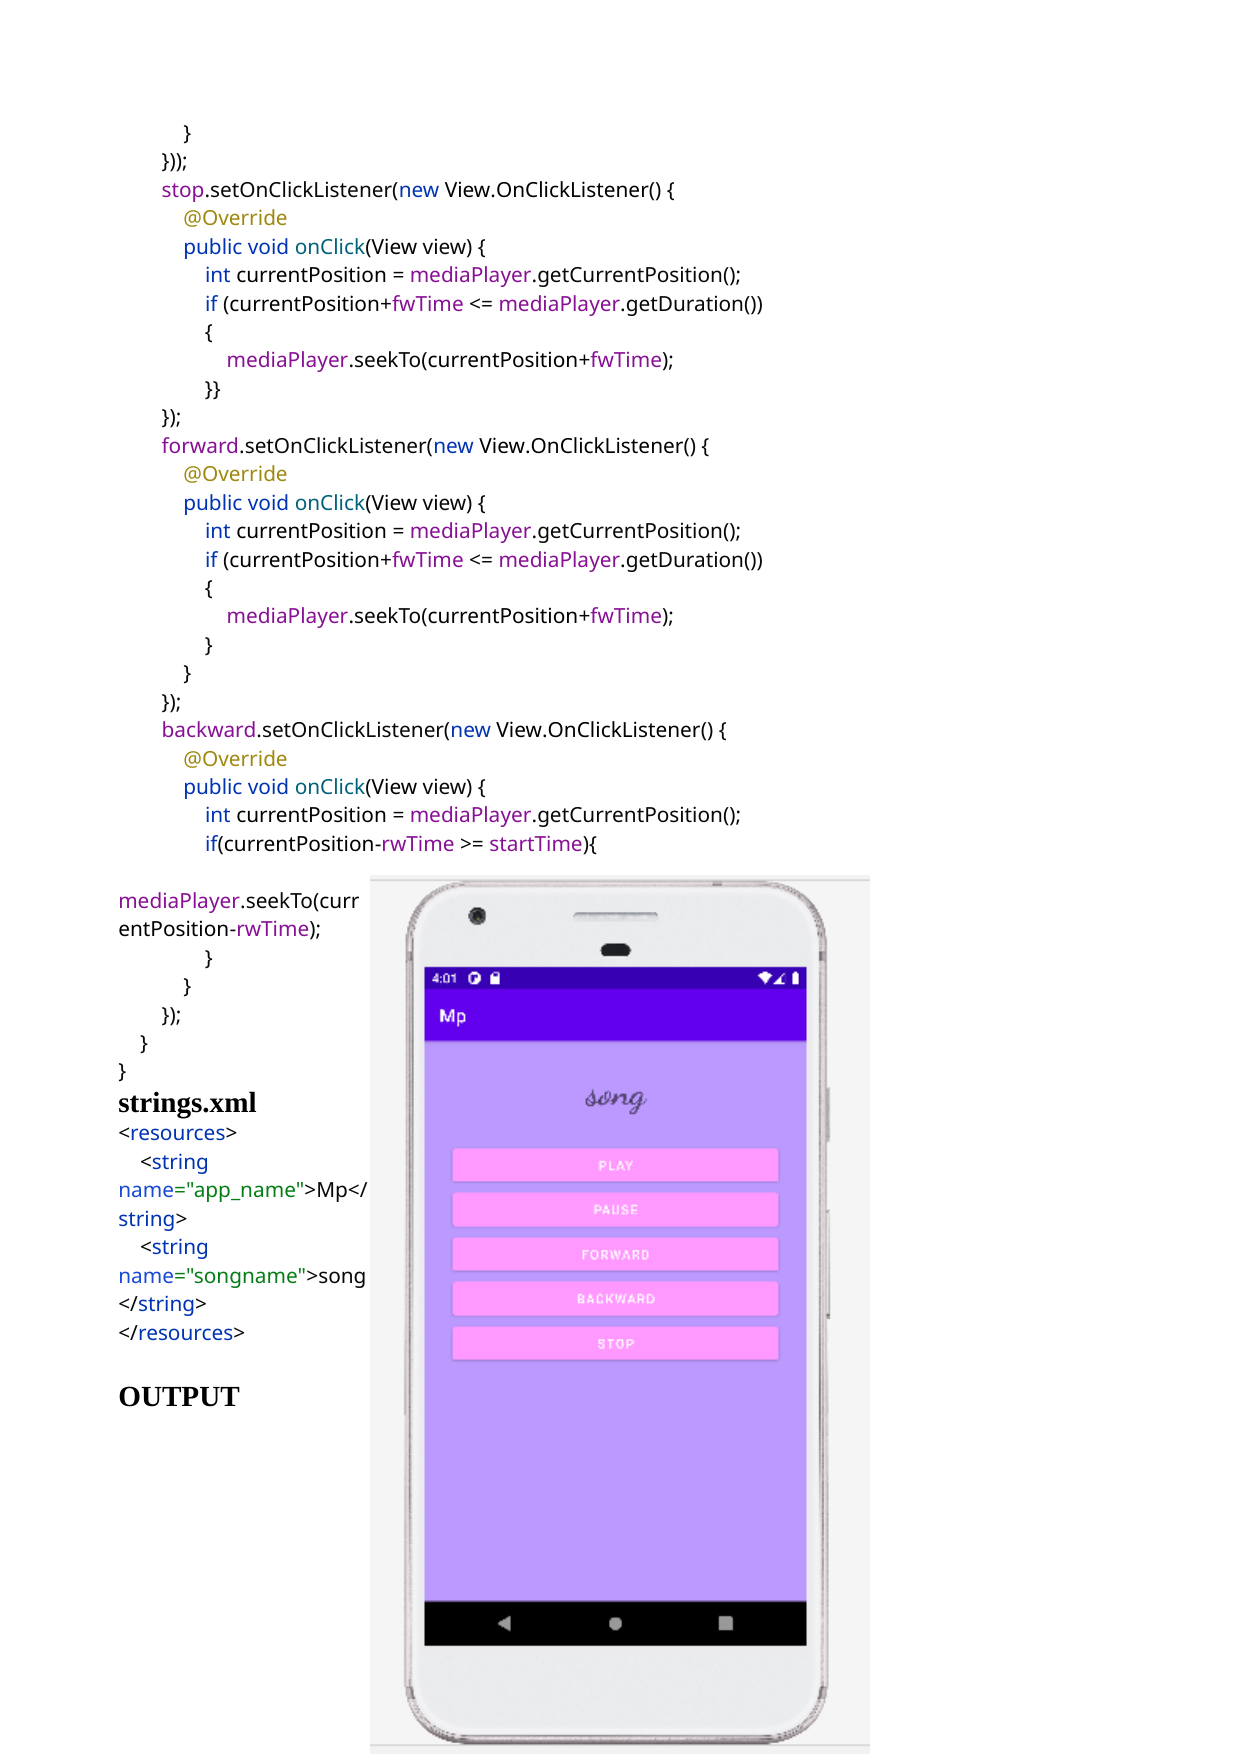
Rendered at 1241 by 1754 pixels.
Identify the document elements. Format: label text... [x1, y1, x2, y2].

text OUTPUT [118, 1379, 370, 1413]
text <resources> <string name="app_name">Mp</string> <string name="songname">song</string> </resources> [118, 1118, 370, 1346]
text strings.xml [118, 1085, 370, 1118]
text } })); stop.setOnClickListener(new View.OnClickListener() { @Override public void onClick(View view) { int currentPosition = mediaPlayer.getCurrentPosition(); if (currentPosition+fwTime <= mediaPlayer.getDuration()) { mediaPlayer.seekTo(currentPosition+fwTime); }} }); forward.setOnClickListener(new View.OnClickListener() { @Override public void onClick(View view) { int currentPosition = mediaPlayer.getCurrentPosition(); if (currentPosition+fwTime <= mediaPlayer.getDuration()) { mediaPlayer.seekTo(currentPosition+fwTime); } } }); backward.setOnClickListener(new View.OnClickListener() { @Override public void onClick(View view) { int currentPosition = mediaPlayer.getCurrentPosition(); if(currentPosition-rwTime >= startTime){ mediaPlayer.seekTo(currentPosition-rwTime); } } }); } } [118, 118, 1122, 1085]
text [870, 1118, 1122, 1346]
picture [370, 875, 870, 1754]
text [870, 1085, 1122, 1118]
text [870, 1379, 1122, 1413]
